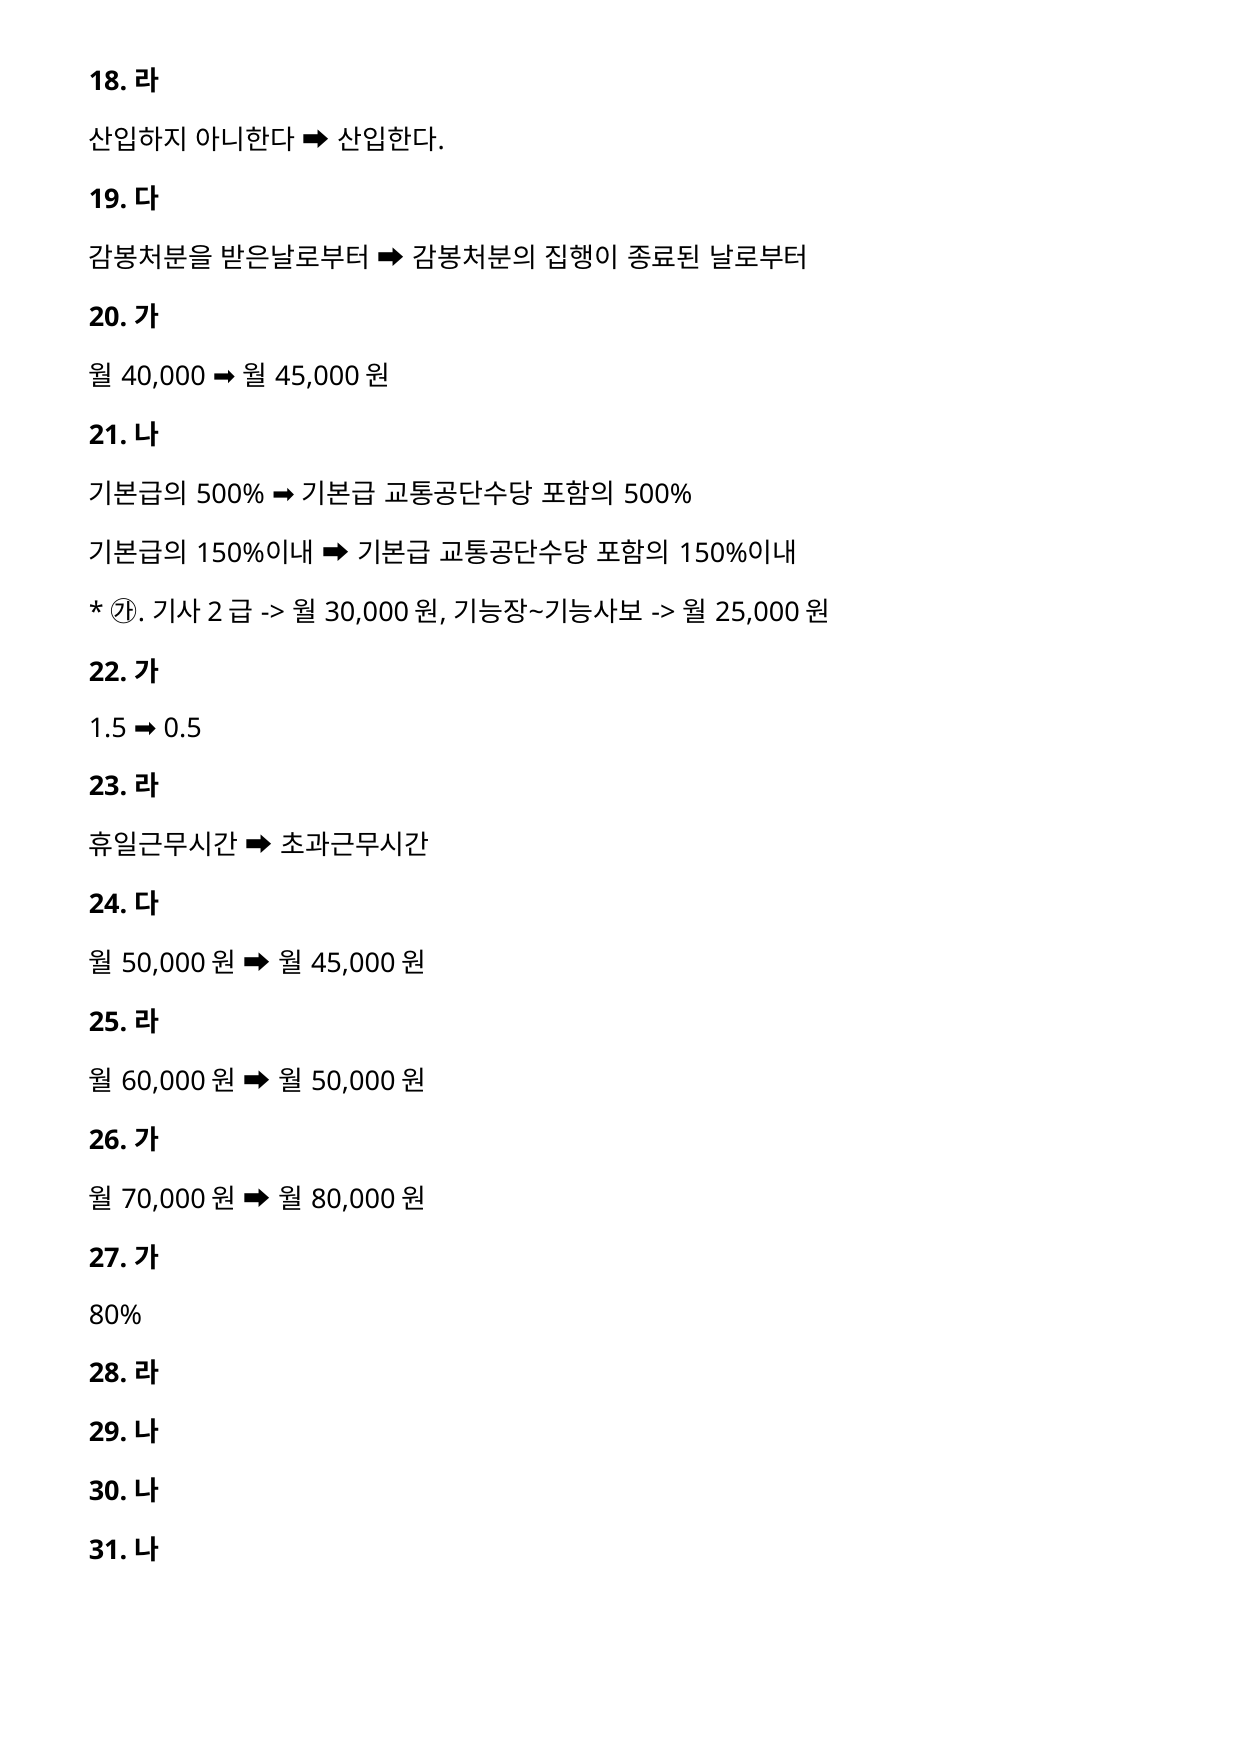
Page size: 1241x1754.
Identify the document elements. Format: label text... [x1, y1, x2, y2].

text 30. 나 [88, 1469, 1152, 1508]
text 기본급의 500% ➡ 기본급 교통공단수당 포함의 500% [88, 472, 1152, 512]
text 기본급의 150%이내 ➡ 기본급 교통공단수당 포함의 150%이내 [88, 531, 1152, 571]
text 27. 가 [88, 1236, 1152, 1276]
text 23. 라 [88, 764, 1152, 803]
text 19. 다 [88, 177, 1152, 217]
text 26. 가 [88, 1118, 1152, 1157]
text 20. 가 [88, 295, 1152, 334]
text 31. 나 [88, 1528, 1152, 1567]
text 월 50,000원 ➡ 월 45,000원 [88, 941, 1152, 980]
text 월 70,000원 ➡ 월 80,000원 [88, 1177, 1152, 1216]
text 18. 라 [88, 59, 1152, 98]
text * ㉮. 기사2급 -> 월 30,000원, 기능장~기능사보 -> 월 25,000원 [88, 590, 1152, 630]
text 감봉처분을 받은날로부터 ➡ 감봉처분의 집행이 종료된 날로부터 [88, 236, 1152, 276]
text 24. 다 [88, 882, 1152, 921]
text 28. 라 [88, 1351, 1152, 1390]
text 월 40,000 ➡ 월 45,000원 [88, 354, 1152, 393]
text 80% [88, 1295, 1152, 1332]
text 25. 라 [88, 1000, 1152, 1039]
text 1.5 ➡ 0.5 [88, 708, 1152, 745]
text 21. 나 [88, 413, 1152, 453]
text 29. 나 [88, 1409, 1152, 1449]
text 월 60,000원 ➡ 월 50,000원 [88, 1059, 1152, 1098]
text 휴일근무시간 ➡ 초과근무시간 [88, 823, 1152, 862]
text 산입하지 아니한다 ➡ 산입한다. [88, 118, 1152, 157]
text 22. 가 [88, 649, 1152, 689]
